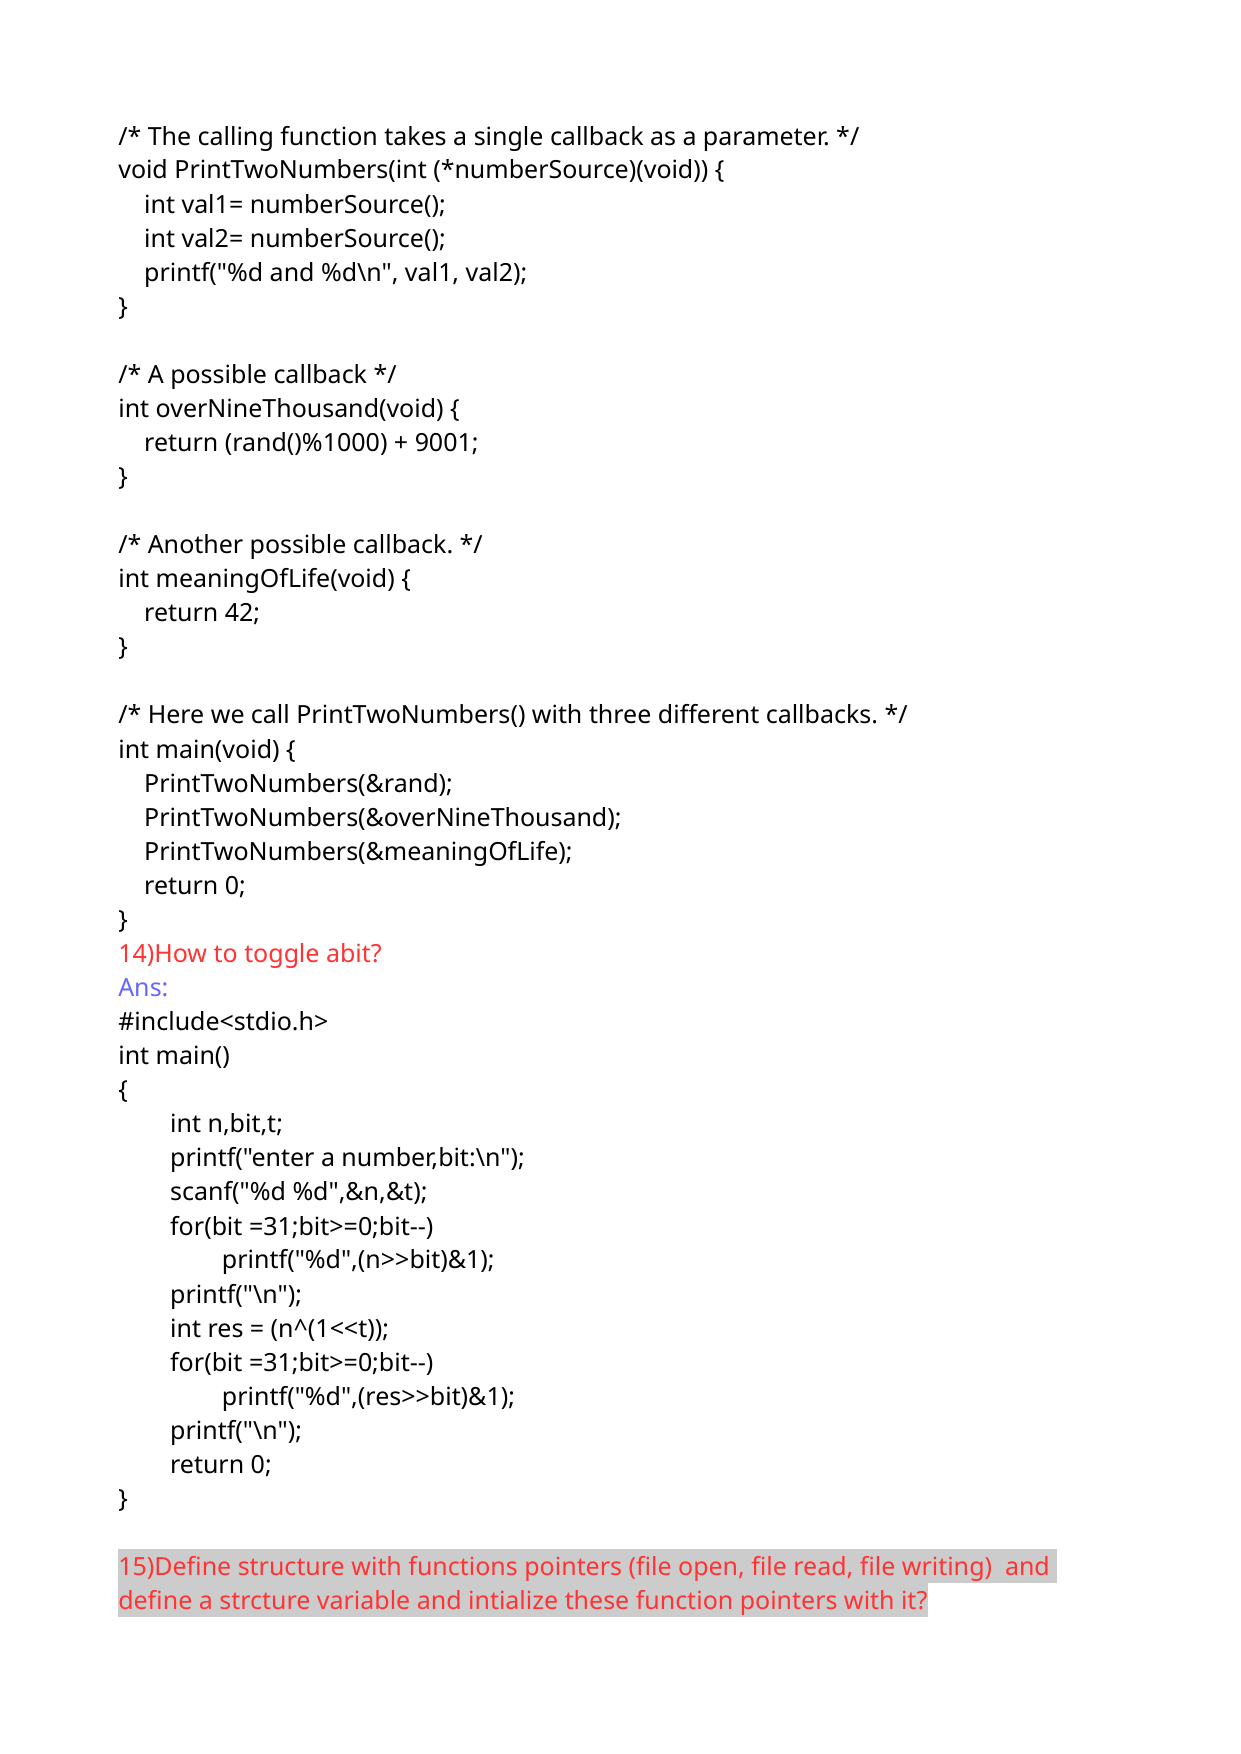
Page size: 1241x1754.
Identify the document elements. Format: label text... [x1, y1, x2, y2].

text PrintTwoNumbers(&meaningOfLife); [118, 833, 1122, 867]
text } [118, 629, 1122, 663]
text return 42; [118, 595, 1122, 629]
text /* A possible callback */ [118, 357, 1122, 391]
text /* Here we call PrintTwoNumbers() with three different callbacks. */ [118, 697, 1122, 731]
text 14)How to toggle abit? [118, 936, 1122, 970]
text printf("\n"); [118, 1412, 1122, 1447]
text #include<stdio.h> [118, 1004, 1122, 1038]
text /* Another possible callback. */ [118, 527, 1122, 561]
text } [118, 288, 1122, 322]
text int main() [118, 1038, 1122, 1072]
text void PrintTwoNumbers(int (*numberSource)(void)) { [118, 152, 1122, 186]
text int val1= numberSource(); [118, 186, 1122, 220]
text printf("\n"); [118, 1276, 1122, 1310]
text } [118, 902, 1122, 936]
text scanf("%d %d",&n,&t); [118, 1174, 1122, 1208]
text for(bit =31;bit>=0;bit--) [118, 1344, 1122, 1378]
text int overNineThousand(void) { [118, 391, 1122, 425]
text return (rand()%1000) + 9001; [118, 425, 1122, 459]
text return 0; [118, 867, 1122, 902]
text int val2= numberSource(); [118, 220, 1122, 254]
text } [118, 1481, 1122, 1515]
text } [118, 459, 1122, 493]
text printf("%d",(res>>bit)&1); [118, 1378, 1122, 1412]
text return 0; [118, 1447, 1122, 1481]
text 15)Define structure with functions pointers (file open, file read, file writing) and define a strcture variable and intialize these function pointers with it? [118, 1549, 1122, 1617]
text { [118, 1072, 1122, 1106]
text printf("%d",(n>>bit)&1); [118, 1242, 1122, 1276]
text PrintTwoNumbers(&rand); [118, 765, 1122, 799]
text int main(void) { [118, 731, 1122, 765]
text printf("enter a number,bit:\n"); [118, 1140, 1122, 1174]
text PrintTwoNumbers(&overNineThousand); [118, 799, 1122, 833]
text int n,bit,t; [118, 1106, 1122, 1140]
text /* The calling function takes a single callback as a parameter. */ [118, 118, 1122, 152]
text int res = (n^(1<<t)); [118, 1310, 1122, 1344]
text Ans: [118, 970, 1122, 1004]
text printf("%d and %d\n", val1, val2); [118, 254, 1122, 288]
text for(bit =31;bit>=0;bit--) [118, 1208, 1122, 1242]
text int meaningOfLife(void) { [118, 561, 1122, 595]
